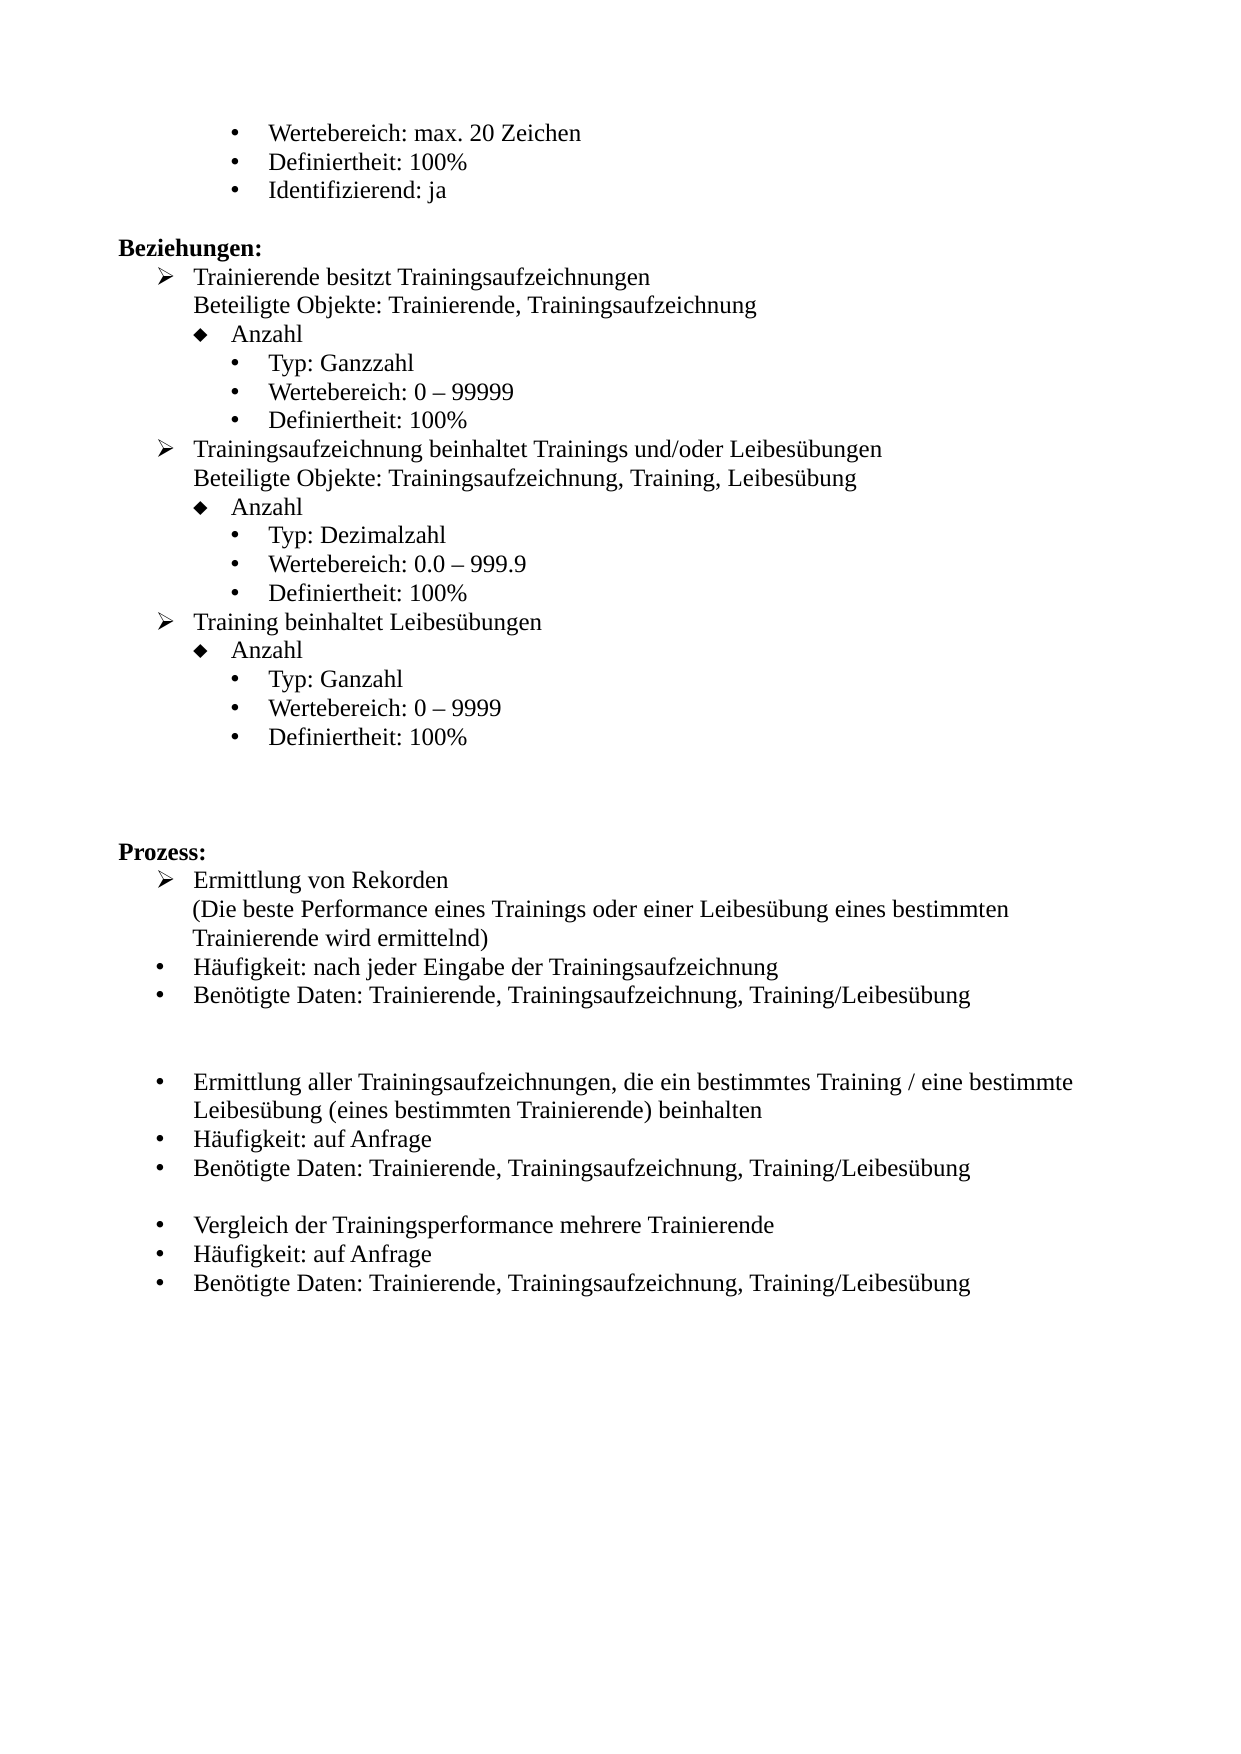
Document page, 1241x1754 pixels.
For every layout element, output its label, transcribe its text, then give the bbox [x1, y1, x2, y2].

list Häufigkeit: auf Anfrage [156, 1239, 1122, 1268]
list Definiertheit: 100% [231, 578, 1122, 607]
list Definiertheit: 100% [231, 147, 1122, 176]
list Anzahl [193, 636, 1122, 664]
list Definiertheit: 100% [231, 722, 1122, 751]
list Anzahl [193, 319, 1122, 348]
list Ermittlung von Rekorden [156, 866, 1122, 894]
list Beteiligte Objekte: Trainingsaufzeichnung, Training, Leibesübung [156, 463, 1122, 492]
text Prozess: [118, 837, 1122, 866]
list Typ: Ganzzahl [231, 348, 1122, 377]
list Benötigte Daten: Trainierende, Trainingsaufzeichnung, Training/Leibesübung [156, 981, 1122, 1009]
list Beteiligte Objekte: Trainierende, Trainingsaufzeichnung [156, 291, 1122, 319]
list Benötigte Daten: Trainierende, Trainingsaufzeichnung, Training/Leibesübung [156, 1268, 1122, 1297]
list Wertebereich: max. 20 Zeichen [231, 118, 1122, 147]
list Wertebereich: 0.0 – 999.9 [231, 549, 1122, 578]
list Typ: Dezimalzahl [231, 521, 1122, 549]
text (Die beste Performance eines Trainings oder einer Leibesübung eines bestimmten Trainierende wird ermittelnd) [118, 894, 1122, 952]
list Wertebereich: 0 – 99999 [231, 377, 1122, 406]
list Wertebereich: 0 – 9999 [231, 693, 1122, 722]
list Trainierende besitzt Trainingsaufzeichnungen [156, 262, 1122, 291]
list Häufigkeit: nach jeder Eingabe der Trainingsaufzeichnung [156, 952, 1122, 981]
text Beziehungen: [118, 233, 1122, 262]
list Vergleich der Trainingsperformance mehrere Trainierende [156, 1211, 1122, 1239]
list Definiertheit: 100% [231, 406, 1122, 434]
list Anzahl [193, 492, 1122, 521]
list Trainingsaufzeichnung beinhaltet Trainings und/oder Leibesübungen [156, 434, 1122, 463]
list Benötigte Daten: Trainierende, Trainingsaufzeichnung, Training/Leibesübung [156, 1153, 1122, 1182]
list Ermittlung aller Trainingsaufzeichnungen, die ein bestimmtes Training / eine bestimmte Leibesübung (eines bestimmten Trainierende) beinhalten [156, 1067, 1122, 1124]
list Identifizierend: ja [231, 176, 1122, 204]
list Häufigkeit: auf Anfrage [156, 1124, 1122, 1153]
list Training beinhaltet Leibesübungen [156, 607, 1122, 636]
list Typ: Ganzahl [231, 664, 1122, 693]
